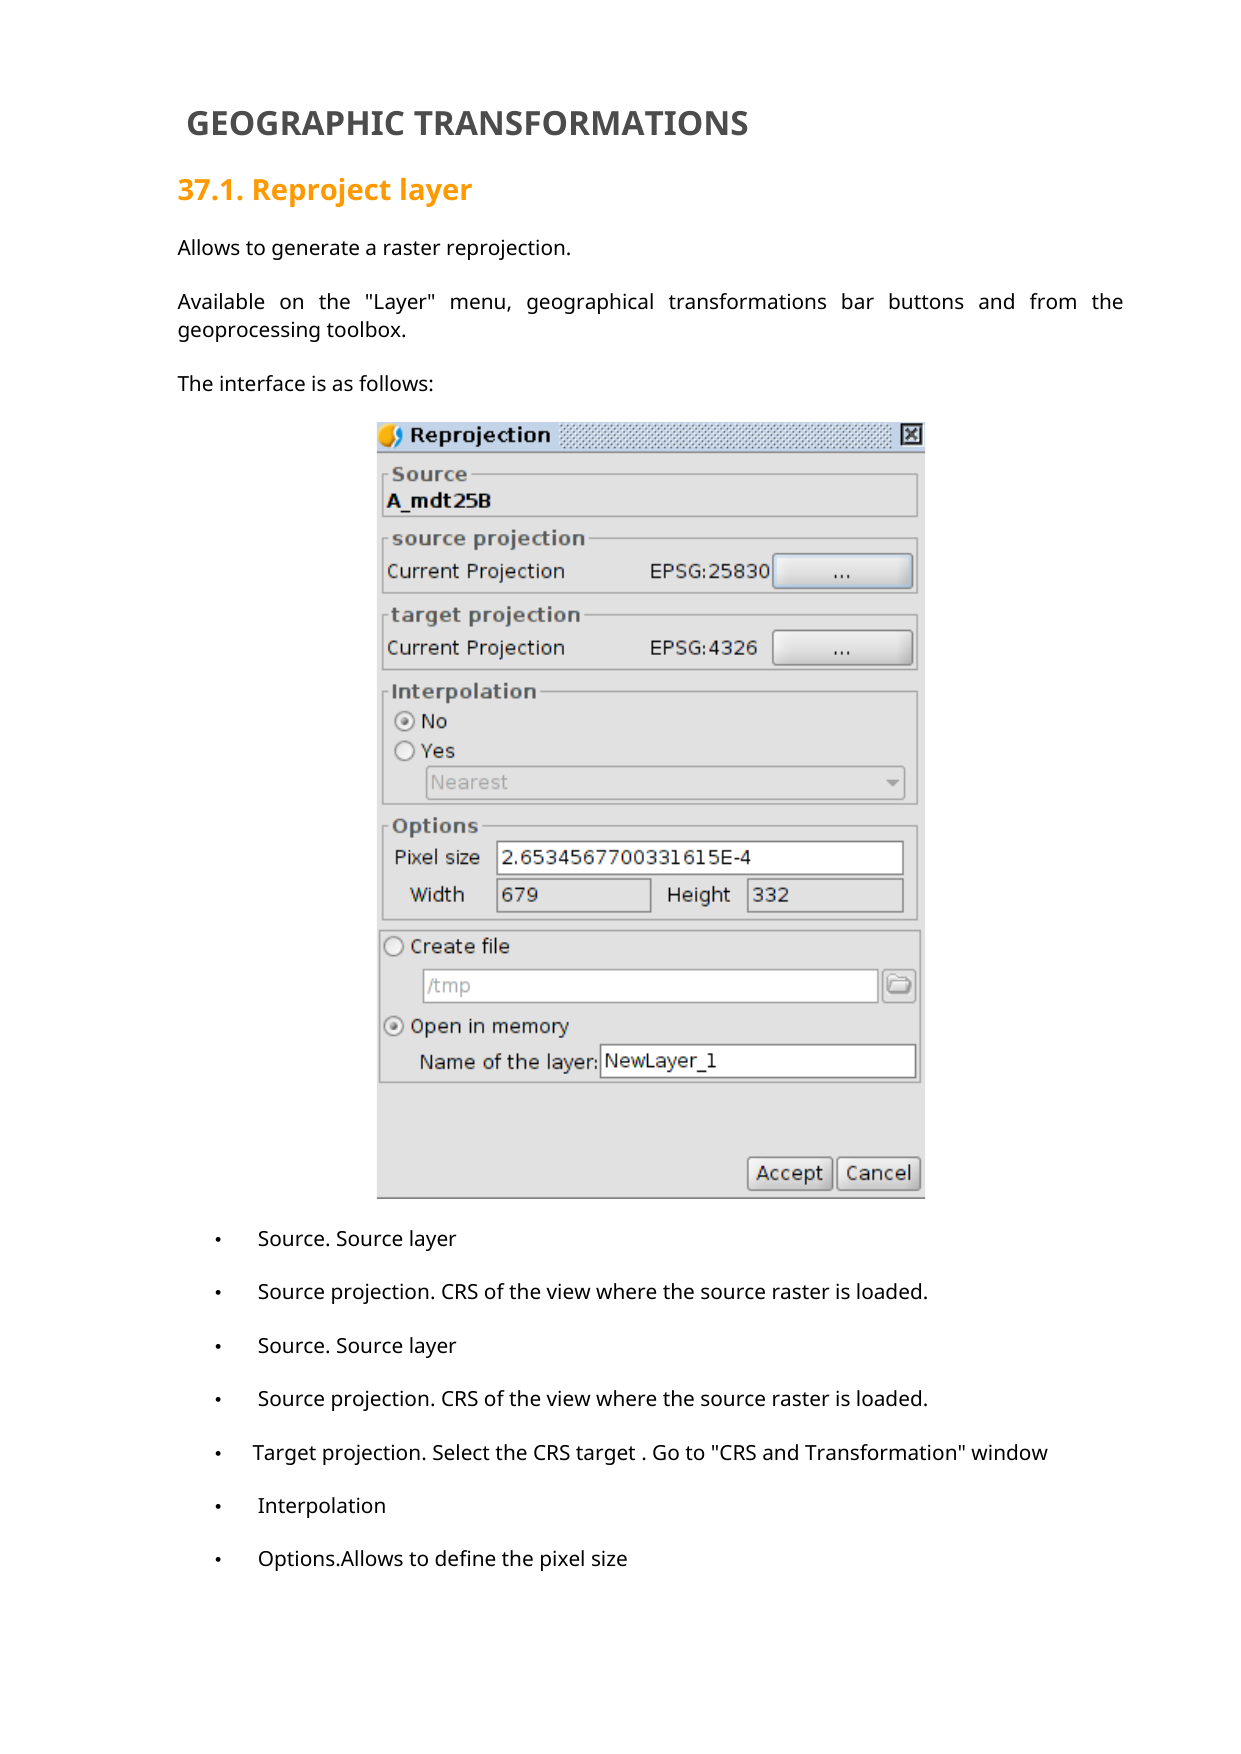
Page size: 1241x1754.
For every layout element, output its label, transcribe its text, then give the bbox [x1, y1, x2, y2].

text Available on the "Layer" menu, geographical transformations bar buttons and from the geoprocessing toolbox. [177, 287, 1125, 344]
text Allows to generate a raster reprojection. [177, 233, 1125, 262]
list Source projection. CRS of the view where the source raster is loaded. [215, 1384, 1125, 1413]
list Source. Source layer [215, 1331, 1125, 1359]
subtitle 37.1. Reproject layer [177, 169, 1125, 208]
list Options.Allows to define the pixel size [215, 1544, 1125, 1573]
subtitle Geographic Transformations [177, 100, 1125, 145]
list Interpolation [215, 1491, 1125, 1519]
picture [376, 422, 926, 1199]
list Source projection. CRS of the view where the source raster is loaded. [215, 1277, 1125, 1306]
list Target projection. Select the CRS target . Go to "CRS and Transformation" window [215, 1438, 1125, 1466]
list Source. Source layer [215, 1224, 1125, 1252]
text The interface is as follows: [177, 369, 1125, 397]
